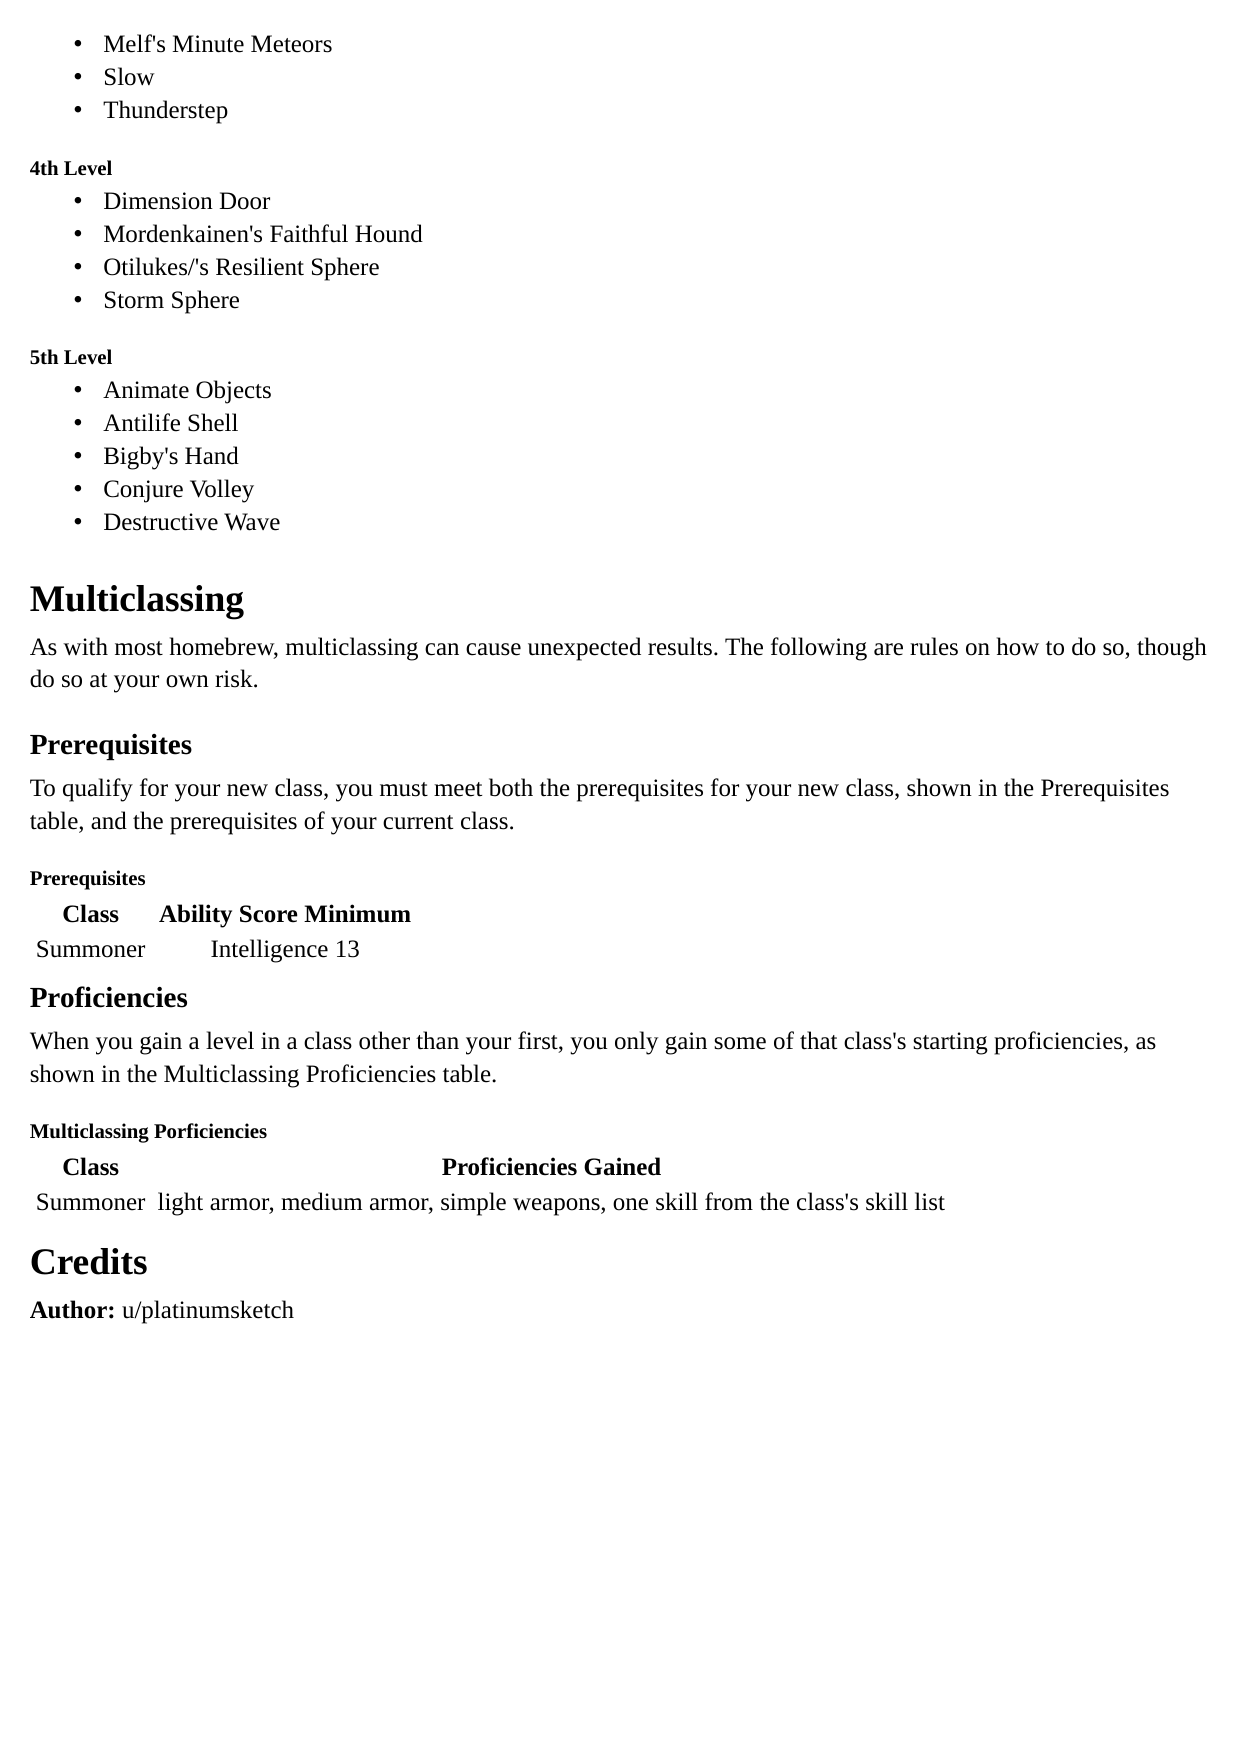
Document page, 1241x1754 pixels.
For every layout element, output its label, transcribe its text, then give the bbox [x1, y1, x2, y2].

table_header Class [30, 1150, 151, 1184]
text When you gain a level in a class other than your first, you only gain some of that class's starting proficiencies, as shown in the Multiclassing Proficiencies table. [29, 1026, 1211, 1088]
table_header Class [30, 896, 151, 931]
subtitle Multiclassing [29, 576, 1211, 619]
list Dimension Door [74, 186, 1211, 215]
list Melf's Minute Meteors [74, 29, 1211, 58]
list Antilife Shell [74, 408, 1211, 437]
list Destructive Wave [74, 507, 1211, 536]
list Bigby's Hand [74, 441, 1211, 470]
subtitle Proficiencies [29, 980, 1211, 1013]
table_header Ability Score Minimum [151, 896, 419, 931]
subtitle Credits [29, 1239, 1211, 1283]
list Conjure Volley [74, 474, 1211, 503]
list Animate Objects [74, 375, 1211, 404]
text As with most homebrew, multiclassing can cause unexpected results. The following are rules on how to do so, though do so at your own risk. [29, 632, 1211, 693]
subtitle 5th Level [29, 345, 1211, 369]
table_cell Summoner [30, 931, 151, 965]
text To qualify for your new class, you must meet both the prerequisites for your new class, shown in the Prerequisites table, and the prerequisites of your current class. [29, 773, 1211, 834]
subtitle Multiclassing Porficiencies [29, 1119, 1211, 1143]
subtitle Prerequisites [29, 866, 1211, 890]
table_cell light armor, medium armor, simple weapons, one skill from the class's skill list [151, 1184, 951, 1219]
list Otilukes/'s Resilient Sphere [74, 252, 1211, 281]
text Author: u/platinumsketch [29, 1295, 1211, 1324]
list Slow [74, 62, 1211, 91]
list Thunderstep [74, 96, 1211, 124]
table_cell Intelligence 13 [151, 931, 419, 965]
table_header Proficiencies Gained [151, 1150, 951, 1184]
subtitle 4th Level [29, 156, 1211, 180]
list Storm Sphere [74, 285, 1211, 314]
table_cell Summoner [30, 1184, 151, 1219]
subtitle Prerequisites [29, 727, 1211, 760]
list Mordenkainen's Faithful Hound [74, 219, 1211, 248]
